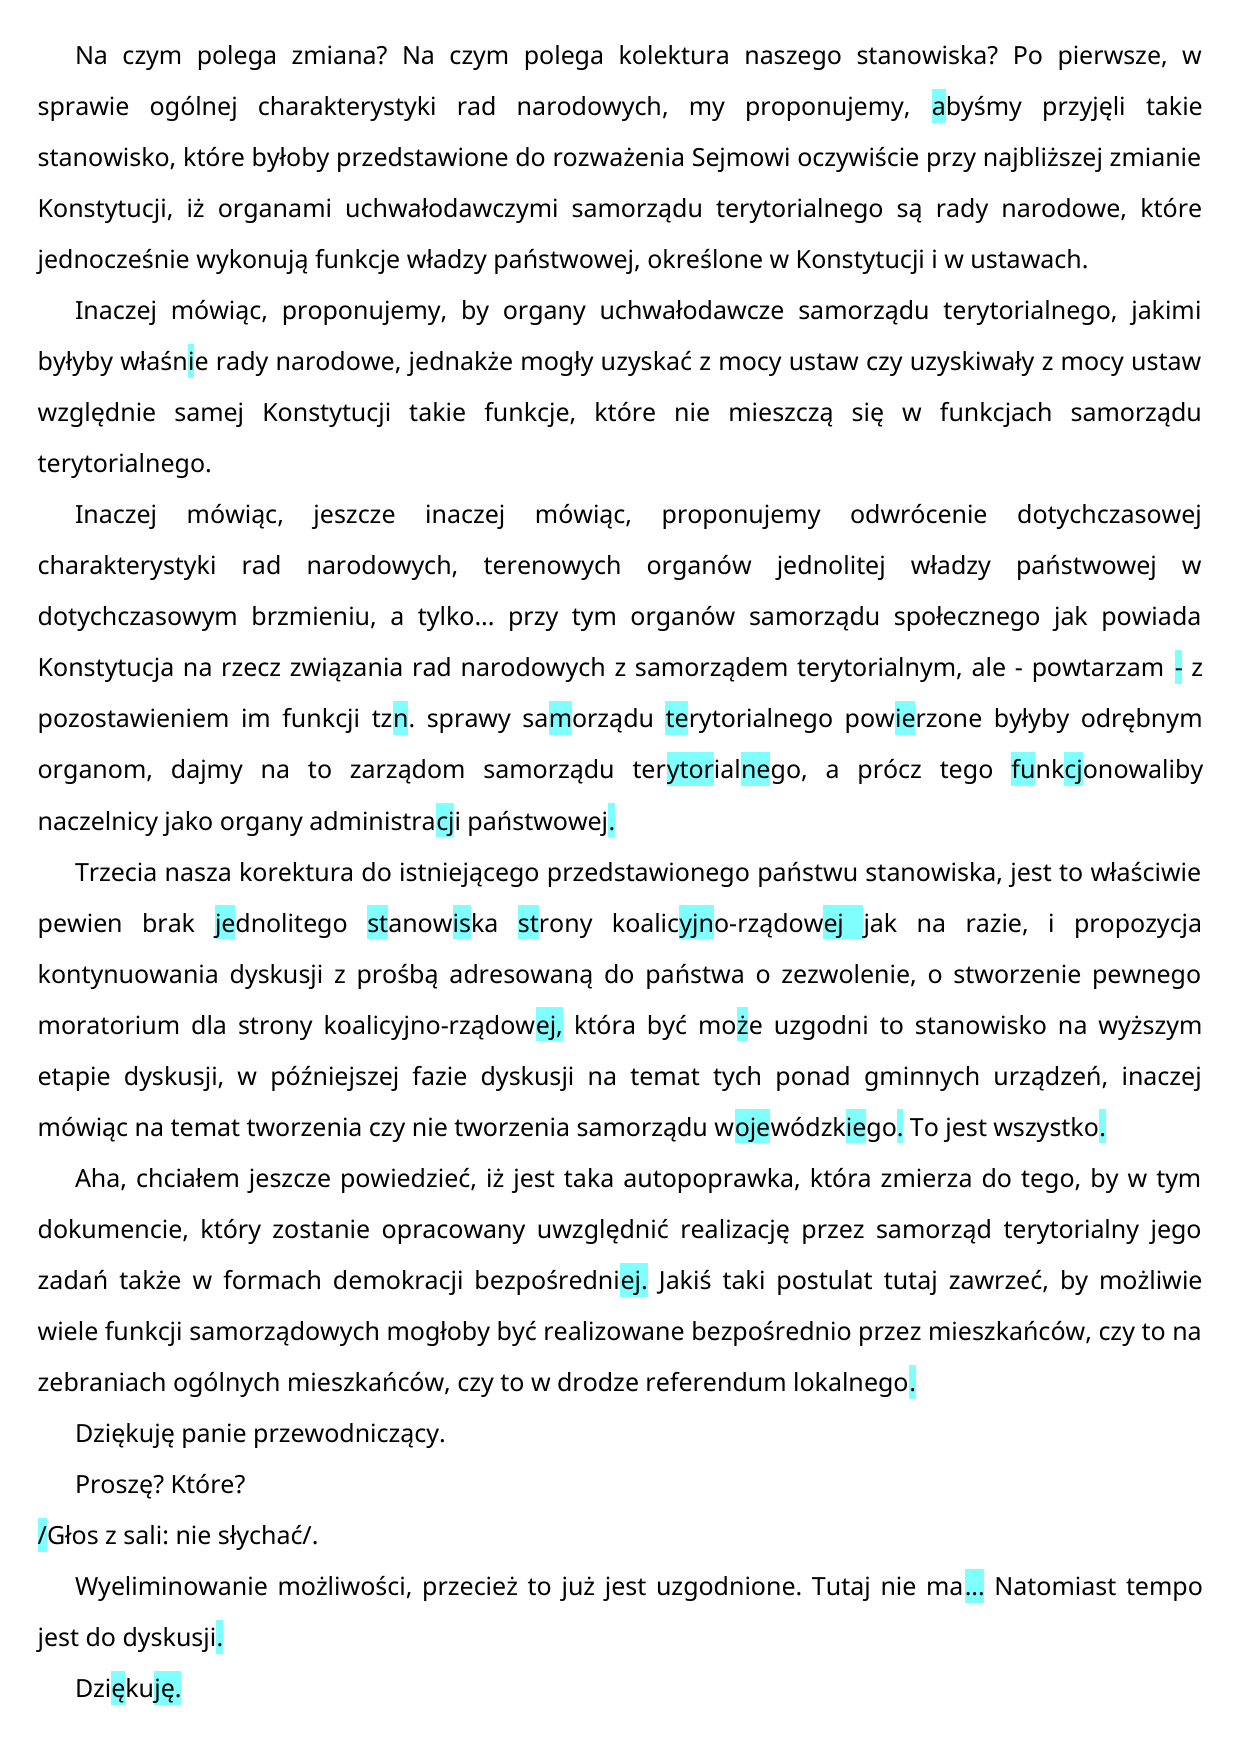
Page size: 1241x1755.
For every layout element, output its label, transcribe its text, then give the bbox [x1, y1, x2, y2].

text Dziękuję panie przewodniczący. [37, 1416, 1203, 1450]
text Inaczej mówiąc, proponujemy, by organy uchwałodawcze samorządu terytorialnego, jakimi byłyby właśnie rady narodowe, jednakże mogły uzyskać z mocy ustaw czy uzyskiwały z mocy ustaw względnie samej Konstytucji takie funkcje, które nie mieszczą się w funkcjach samorządu terytorialnego. [37, 293, 1203, 480]
text Trzecia nasza korektura do istniejącego przedstawionego państwu stanowiska, jest to właściwie pewien brak jednolitego stanowiska strony koalicyjno-rządowej jak na razie, i propozycja kontynuowania dyskusji z prośbą adresowaną do państwa o zezwolenie, o stworzenie pewnego moratorium dla strony koalicyjno-rządowej, która być może uzgodni to stanowisko na wyższym etapie dyskusji, w późniejszej fazie dyskusji na temat tych ponad gminnych urządzeń, inaczej mówiąc na temat tworzenia czy nie tworzenia samorządu wojewódzkiego. To jest wszystko. [37, 854, 1203, 1143]
text Na czym polega zmiana? Na czym polega kolektura naszego stanowiska? Po pierwsze, w sprawie ogólnej charakterystyki rad narodowych, my proponujemy, abyśmy przyjęli takie stanowisko, które byłoby przedstawione do rozważenia Sejmowi oczywiście przy najbliższej zmianie Konstytucji, iż organami uchwałodawczymi samorządu terytorialnego są rady narodowe, które jednocześnie wykonują funkcje władzy państwowej, określone w Konstytucji i w ustawach. [37, 37, 1203, 276]
text Proszę? Które? [37, 1467, 1203, 1501]
text Inaczej mówiąc, jeszcze inaczej mówiąc, proponujemy odwrócenie dotychczasowej charakterystyki rad narodowych, terenowych organów jednolitej władzy państwowej w dotychczasowym brzmieniu, a tylko... przy tym organów samorządu społecznego jak powiada Konstytucja na rzecz związania rad narodowych z samorządem terytorialnym, ale - powtarzam - z pozostawieniem im funkcji tzn. sprawy samorządu terytorialnego powierzone byłyby odrębnym organom, dajmy na to zarządom samorządu terytorialnego, a prócz tego funkcjonowaliby naczelnicy jako organy administracji państwowej. [37, 497, 1203, 837]
text Aha, chciałem jeszcze powiedzieć, iż jest taka autopoprawka, która zmierza do tego, by w tym dokumencie, który zostanie opracowany uwzględnić realizację przez samorząd terytorialny jego zadań także w formach demokracji bezpośredniej. Jakiś taki postulat tutaj zawrzeć, by możliwie wiele funkcji samorządowych mogłoby być realizowane bezpośrednio przez mieszkańców, czy to na zebraniach ogólnych mieszkańców, czy to w drodze referendum lokalnego. [37, 1160, 1203, 1399]
text Dziękuję. [37, 1671, 1203, 1705]
text /Głos z sali: nie słychać/. [37, 1518, 1203, 1552]
text Wyeliminowanie możliwości, przecież to już jest uzgodnione. Tutaj nie ma... Natomiast tempo jest do dyskusji. [37, 1569, 1203, 1654]
